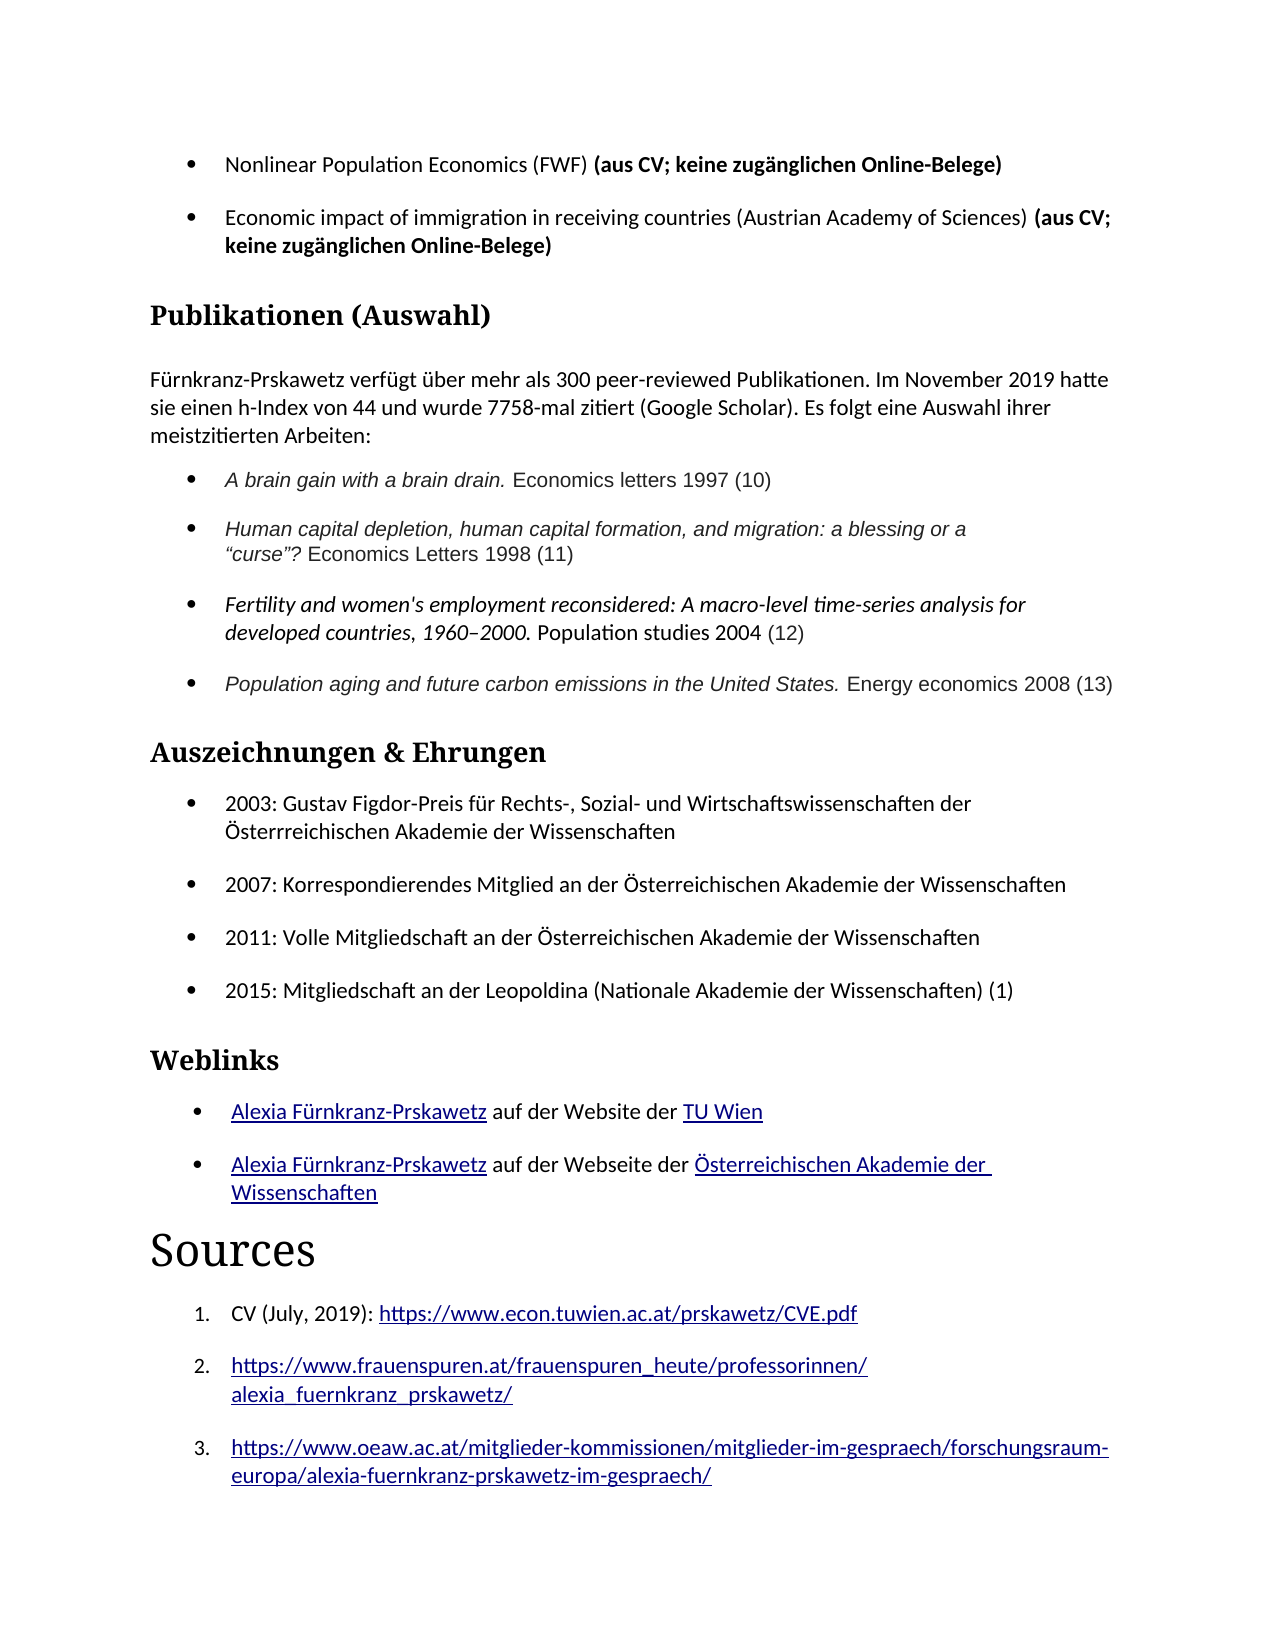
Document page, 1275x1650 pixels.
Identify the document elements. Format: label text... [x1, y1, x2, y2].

list https://www.frauenspuren.at/frauenspuren_heute/professorinnen/alexia_fuernkranz_prskawetz/ [193, 1352, 1125, 1408]
list Human capital depletion, human capital formation, and migration: a blessing or a “curse”? Economics Letters 1998 (11) [187, 517, 1125, 565]
list 2007: Korrespondierendes Mitglied an der Österreichischen Akademie der Wissenschaften [187, 870, 1125, 898]
text Auszeichnungen & Ehrungen [150, 733, 1125, 770]
list 2011: Volle Mitgliedschaft an der Österreichischen Akademie der Wissenschaften [187, 923, 1125, 951]
list Nonlinear Population Economics (FWF) (aus CV; keine zugänglichen Online-Belege) [187, 150, 1125, 178]
text Sources [150, 1219, 1125, 1280]
list https://www.oeaw.ac.at/mitglieder-kommissionen/mitglieder-im-gespraech/forschungsraum-europa/alexia-fuernkranz-prskawetz-im-gespraech/ [193, 1433, 1125, 1489]
list 2015: Mitgliedschaft an der Leopoldina (Nationale Akademie der Wissenschaften) (1) [187, 976, 1125, 1004]
text Publikationen (Auswahl) [150, 297, 1125, 333]
list Alexia Fürnkranz-Prskawetz auf der Website der TU Wien [193, 1097, 1125, 1125]
list CV (July, 2019): https://www.econ.tuwien.ac.at/prskawetz/CVE.pdf [193, 1299, 1125, 1327]
list Alexia Fürnkranz-Prskawetz auf der Webseite der Österreichischen Akademie der Wissenschaften [193, 1150, 1125, 1206]
list Population aging and future carbon emissions in the United States. Energy economics 2008 (13) [187, 671, 1125, 696]
text Weblinks [150, 1042, 1125, 1078]
list A brain gain with a brain drain. Economics letters 1997 (10) [187, 467, 1125, 492]
text Fürnkranz-Prskawetz verfügt über mehr als 300 peer-reviewed Publikationen. Im November 2019 hatte sie einen h-Index von 44 und wurde 7758-mal zitiert (Google Scholar). Es folgt eine Auswahl ihrer meistzitierten Arbeiten: [150, 365, 1125, 449]
list Economic impact of immigration in receiving countries (Austrian Academy of Sciences) (aus CV; keine zugänglichen Online-Belege) [187, 203, 1125, 259]
list 2003: Gustav Figdor-Preis für Rechts-, Sozial- und Wirtschaftswissenschaften der Österrreichischen Akademie der Wissenschaften [187, 789, 1125, 845]
list Fertility and women's employment reconsidered: A macro-level time-series analysis for developed countries, 1960–2000. Population studies 2004 (12) [187, 590, 1125, 646]
